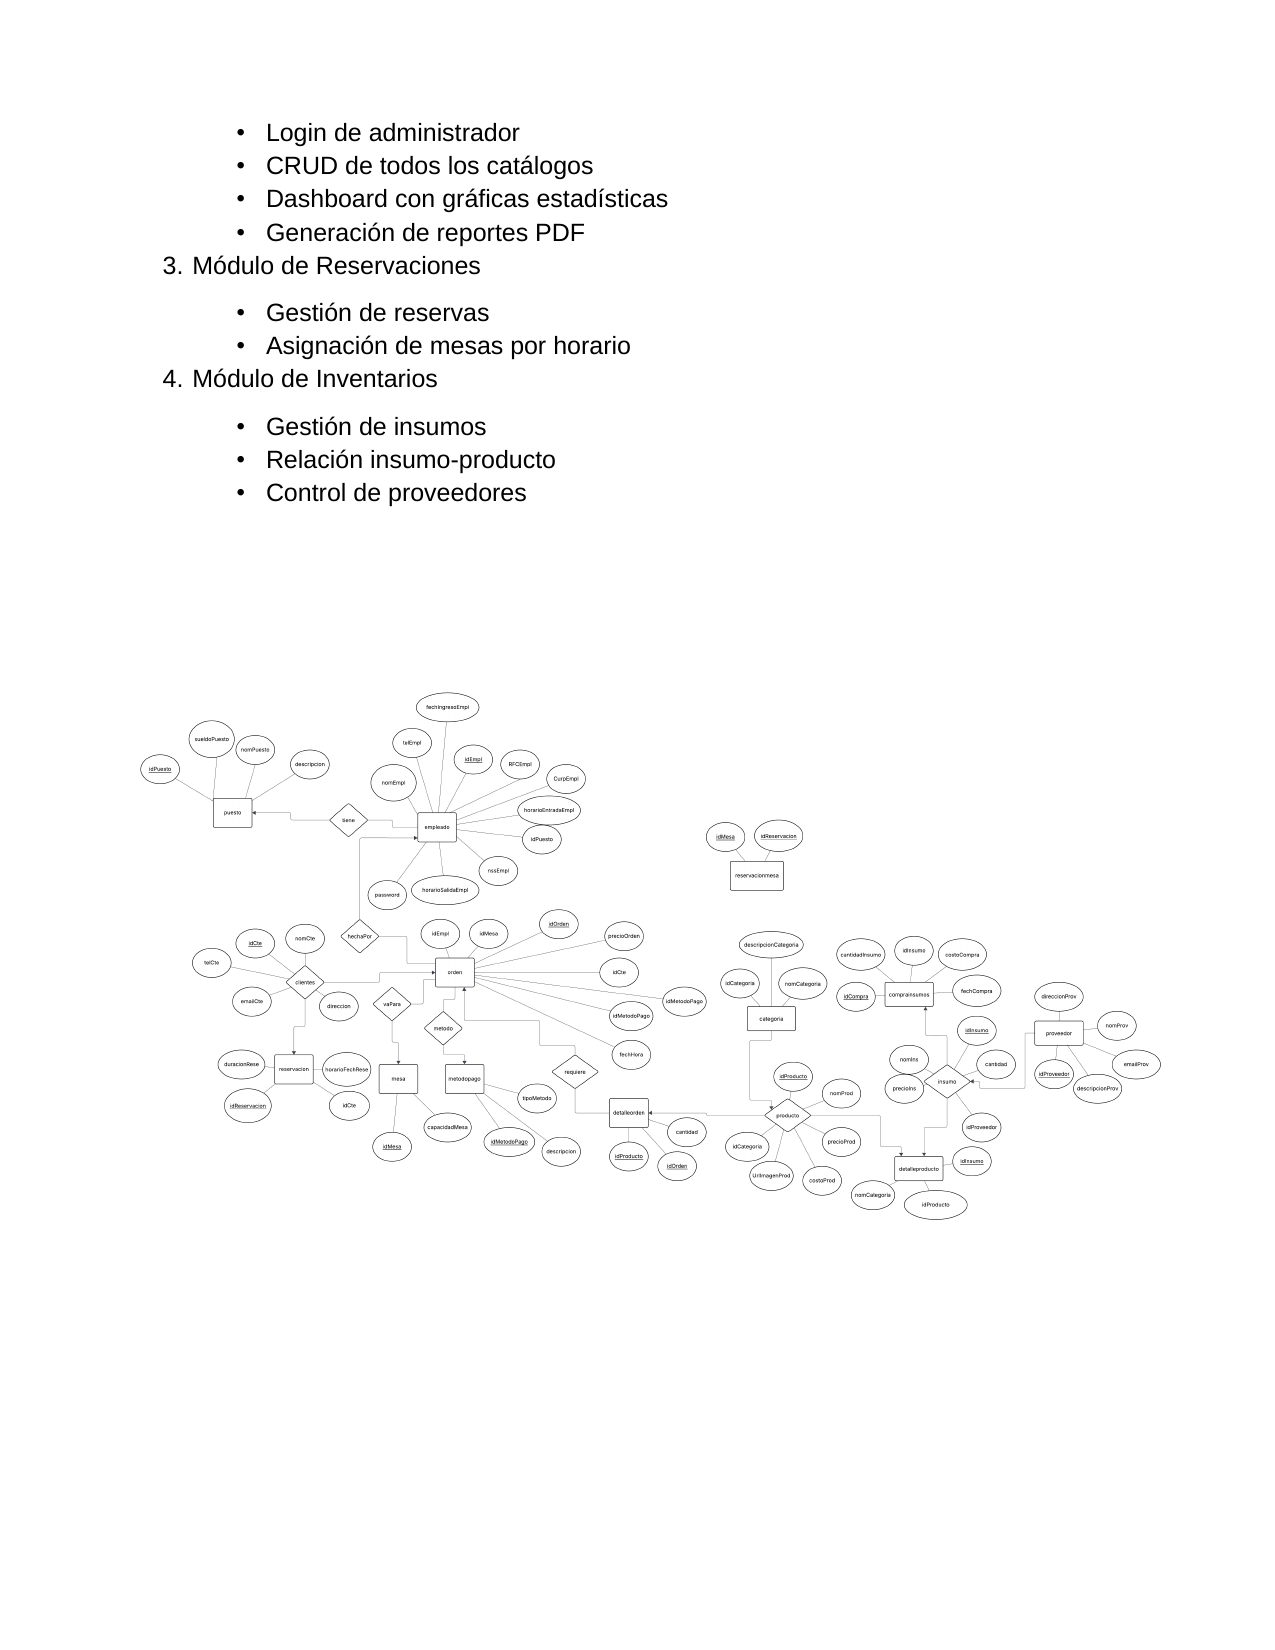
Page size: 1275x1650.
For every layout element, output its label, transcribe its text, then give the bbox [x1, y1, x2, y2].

list Control de proveedores [236, 478, 1157, 507]
list Dashboard con gráficas estadísticas [236, 184, 1157, 213]
list Módulo de Reservaciones [162, 251, 1157, 279]
picture [131, 683, 1170, 1229]
list Login de administrador [236, 118, 1157, 147]
list Módulo de Inventarios [162, 364, 1157, 393]
list Generación de reportes PDF [236, 217, 1157, 246]
list Asignación de mesas por horario [236, 331, 1157, 360]
list Gestión de insumos [236, 412, 1157, 441]
list CRUD de todos los catálogos [236, 151, 1157, 180]
list Relación insumo-producto [236, 445, 1157, 474]
list Gestión de reservas [236, 298, 1157, 327]
